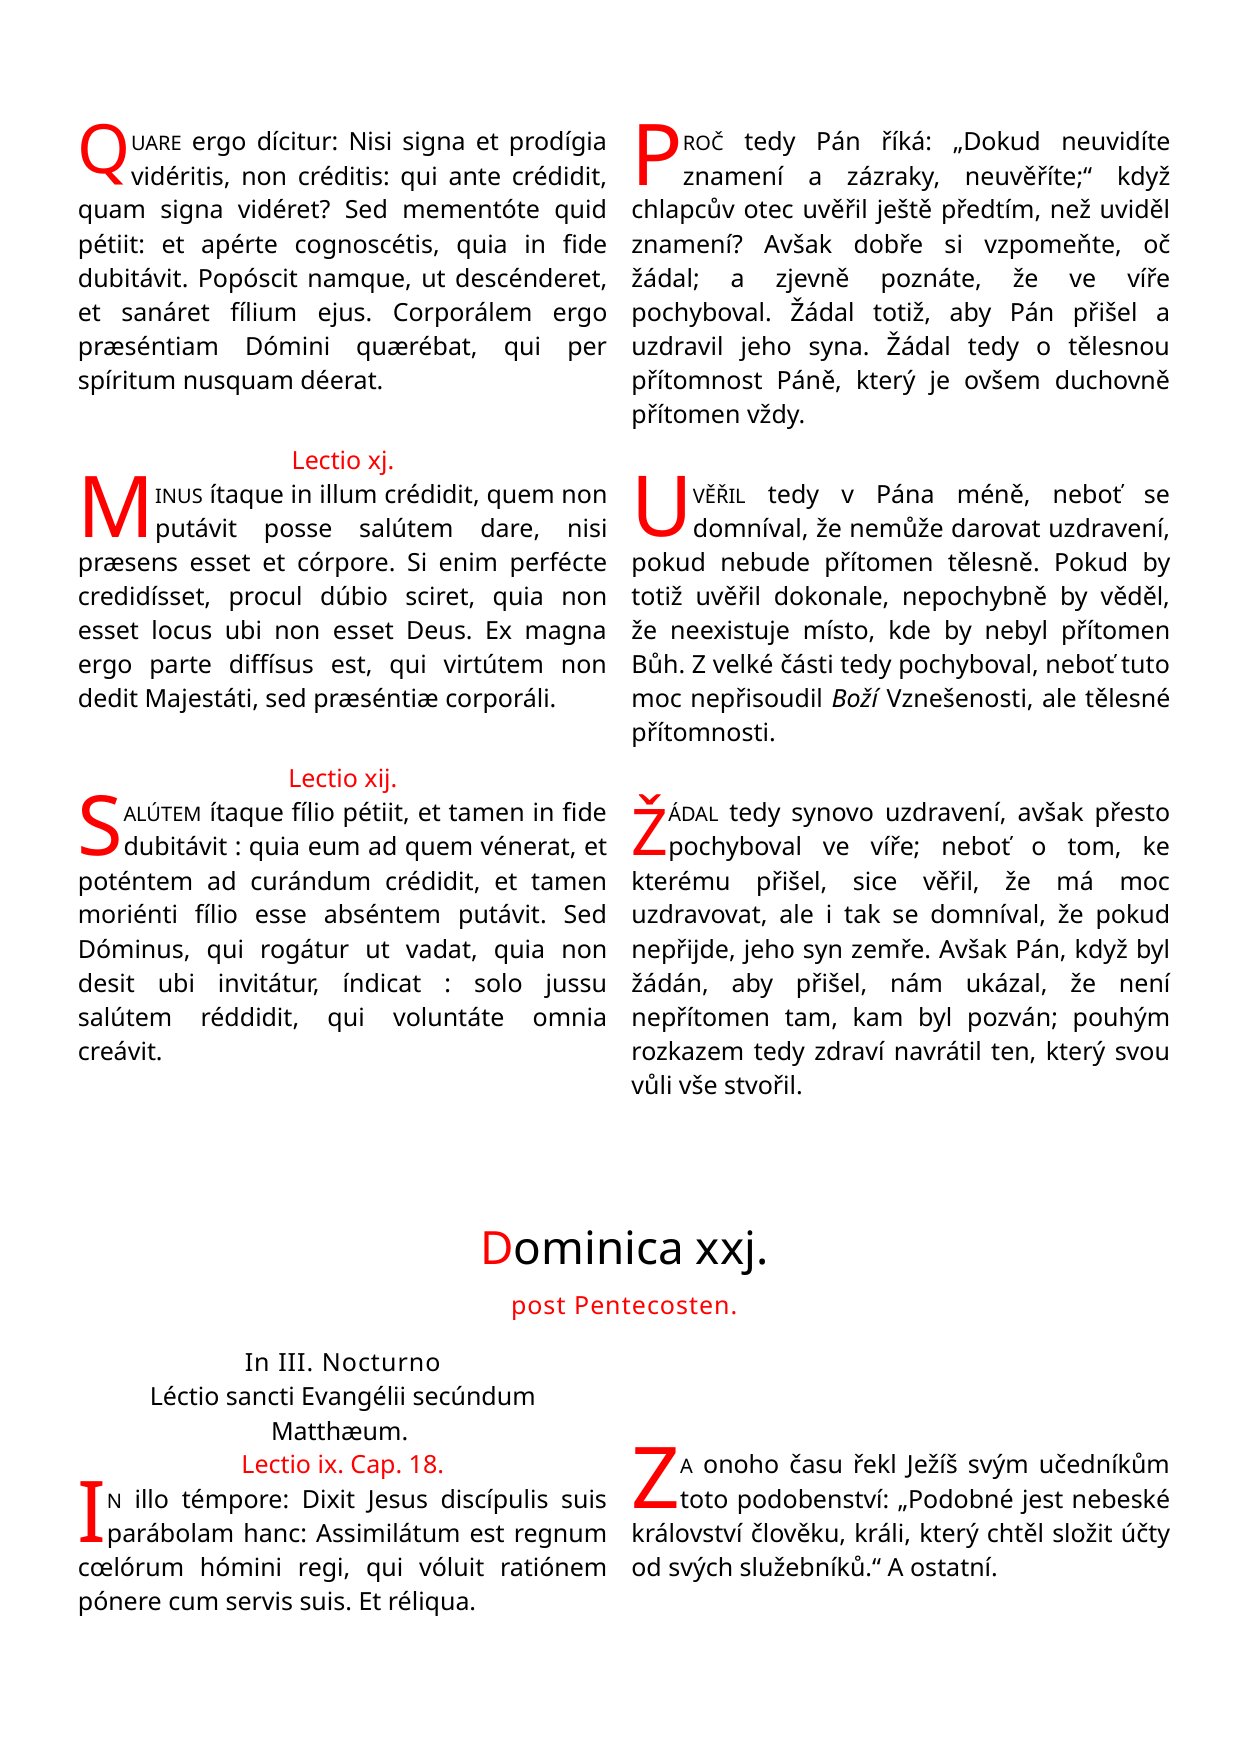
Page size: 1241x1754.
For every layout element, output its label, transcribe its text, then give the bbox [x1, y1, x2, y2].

table_cell Uvěřil tedy v Pána méně, neboť se domníval, že nemůže darovat uzdravení, pokud nebude přítomen tělesně. Pokud by totiž uvěřil dokonale, nepochybně by věděl, že neexistuje místo, kde by nebyl přítomen Bůh. Z velké části tedy pochyboval, neboť tuto moc nepřisoudil Boží Vznešenosti, ale tělesné přítomnosti. [619, 437, 1182, 755]
table_cell In III. Nocturno Léctio sancti Evangélii secúndum Matthæum. Lectio ix. Cap. 18. In illo témpore: Dixit Jesus discípulis suis parábolam hanc: Assimilátum est regnum cœlórum hómini regi, qui vóluit ratiónem pónere cum servis suis. Et réliqua. Homilía sancti Hierónymi Presbýteri. Lib. 3. Comment. in Cap. 18. Matth. Familiáre est Sýris, et máxime Palæstínis, ad omnem sermónem suum parábolas júngere: ut quod per simplex præcéptum téneri ab auditóribus non potest, per similitúdinem exempláque teneátur. Præcépit ítaque Dóminus Petro sub comparatióne régis et dómini, et servi, qui débitor decem míllium talentórum a dómino rogans véniam impetravérat, ut ipse quoque dimíttat consérvis suis minóra peccántibus. [66, 1339, 619, 1623]
table_cell Za onoho času řekl Ježíš svým učedníkům toto podobenství: „Podobné jest nebeské království člověku, králi, který chtěl složit účty od svých služebníků.“ A ostatní. U Syřanů a zvláště pak u Palestinců je běžné, že ke všemu, co říkají, přidají ještě podobenství, aby to, čemu posluchači neporozumí při prvním poslechu, pochopili právě díky příkladu z podobenství. Pán dal tedy Petrovi přikázání pomocí přirovnání ke králi a pánovi, a služebníkovi, který jako ten, který pánovi dluží deset tisíc talentů, si od něj vyprosil milost, aby sám pak mohl odpustit svým spoluslužebníkům, kteří mu dluží méně. [619, 1339, 1182, 1623]
table_cell Proč tedy Pán říká: „Dokud neuvidíte znamení a zázraky, neuvěříte;“ když chlapcův otec uvěřil ještě předtím, než uviděl znamení? Avšak dobře si vzpomeňte, oč žádal; a zjevně poznáte, že ve víře pochyboval. Žádal totiž, aby Pán přišel a uzdravil jeho syna. Žádal tedy o tělesnou přítomnost Páně, který je ovšem duchovně přítomen vždy. [619, 118, 1182, 437]
table_cell Lectio xij. Salútem ítaque fílio pétiit, et tamen in fide dubitávit : quia eum ad quem vénerat, et poténtem ad curándum crédidit, et tamen moriénti fílio esse abséntem putávit. Sed Dóminus, qui rogátur ut vadat, quia non desit ubi invitátur, índicat : solo jussu salútem réddidit, qui voluntáte omnia creávit. [66, 755, 619, 1210]
table_cell Quare ergo dícitur: Nisi signa et prodígia vidéritis, non créditis: qui ante crédidit, quam signa vidéret? Sed mementóte quid pétiit: et apérte cognoscétis, quia in fide dubitávit. Popóscit namque, ut descénderet, et sanáret fílium ejus. Corporálem ergo præséntiam Dómini quærébat, qui per spíritum nusquam déerat. [66, 118, 619, 437]
table_cell Žádal tedy synovo uzdravení, avšak přesto pochyboval ve víře; neboť o tom, ke kterému přišel, sice věřil, že má moc uzdravovat, ale i tak se domníval, že pokud nepřijde, jeho syn zemře. Avšak Pán, když byl žádán, aby přišel, nám ukázal, že není nepřítomen tam, kam byl pozván; pouhým rozkazem tedy zdraví navrátil ten, který svou vůli vše stvořil. [619, 755, 1182, 1210]
table_cell Lectio xj. Minus ítaque in illum crédidit, quem non putávit posse salútem dare, nisi præsens esset et córpore. Si enim perfécte credidísset, procul dúbio sciret, quia non esset locus ubi non esset Deus. Ex magna ergo parte diffísus est, qui virtútem non dedit Majestáti, sed præséntiæ corporáli. [66, 437, 619, 755]
table_cell Dominica xxj. post Pentecosten. [66, 1210, 1182, 1339]
